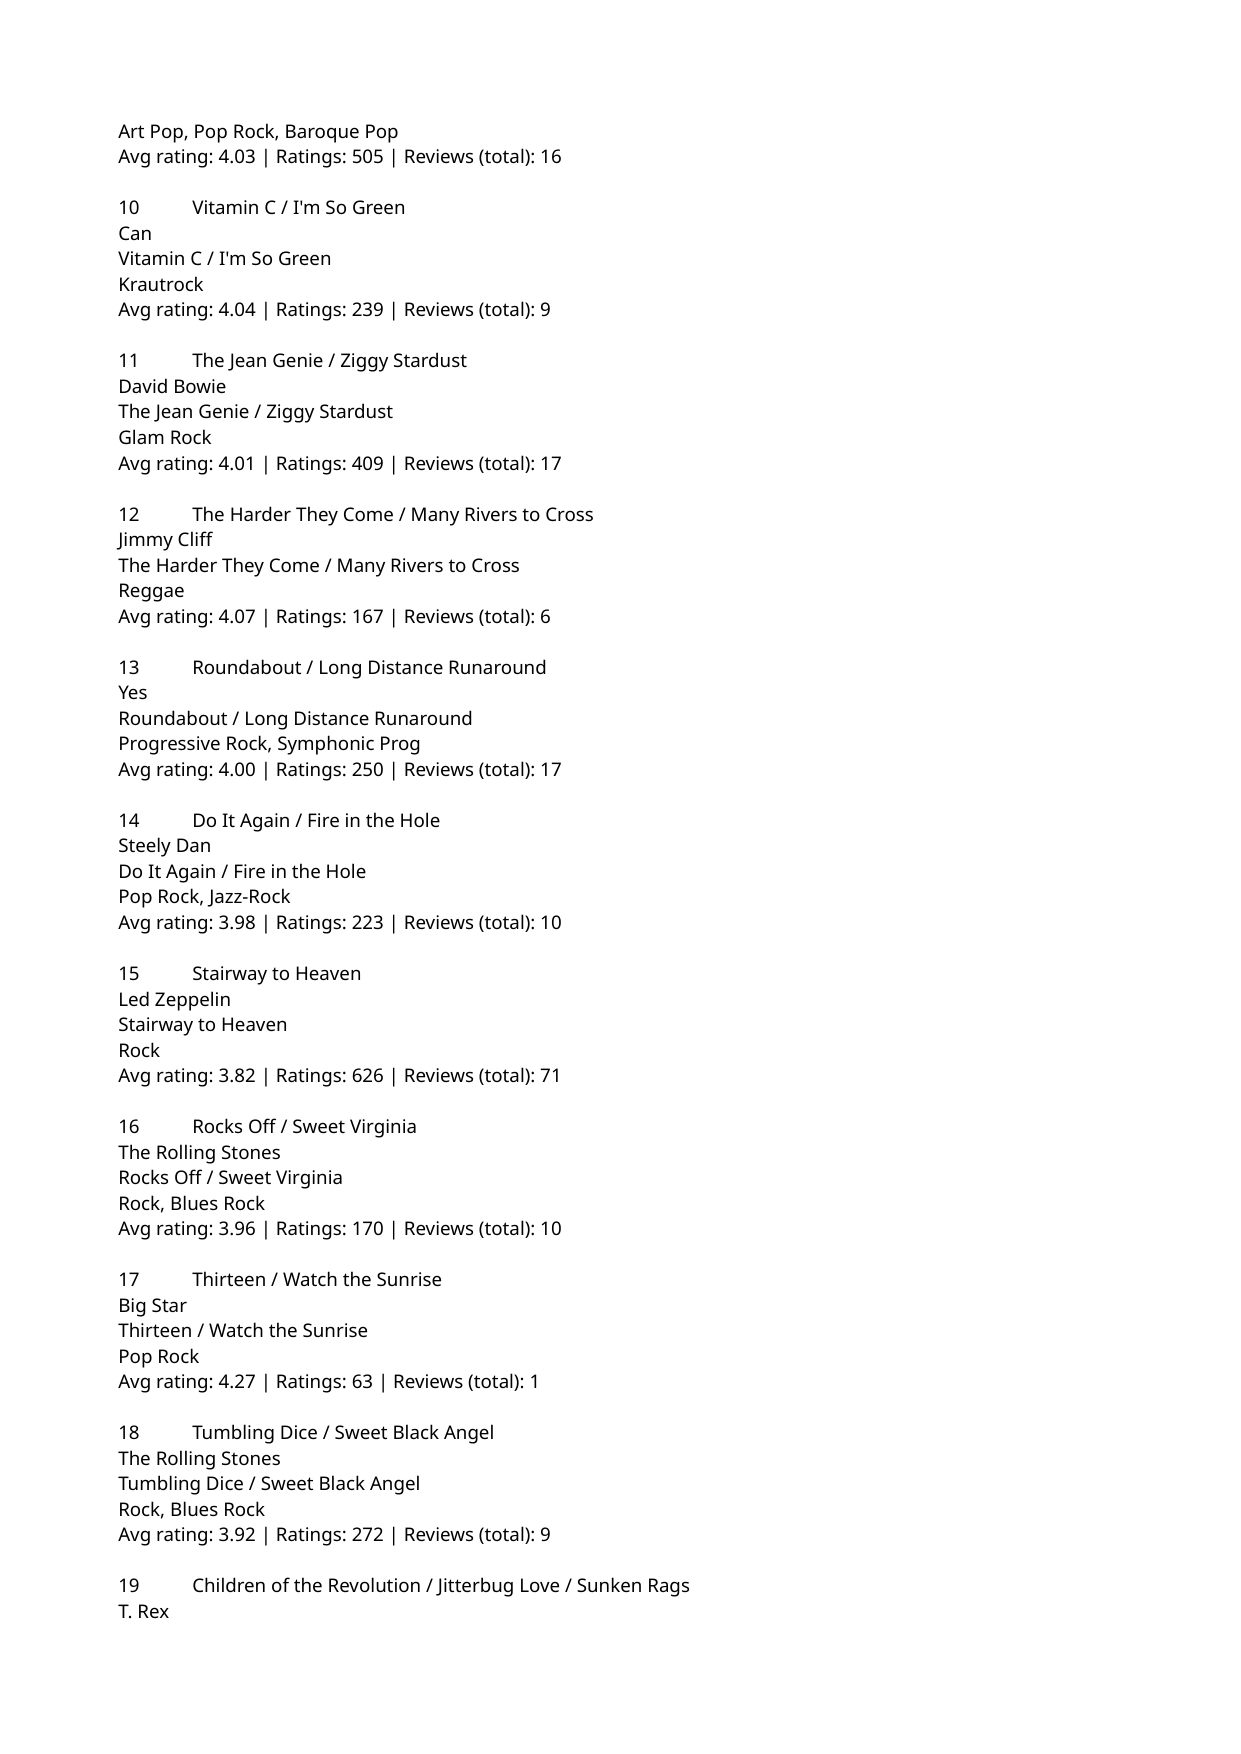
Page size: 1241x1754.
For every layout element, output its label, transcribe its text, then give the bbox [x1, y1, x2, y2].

text 15 Stairway to Heaven [118, 960, 1122, 986]
text Avg rating: 4.27 | Ratings: 63 | Reviews (total): 1 [118, 1369, 1122, 1394]
text 11 The Jean Genie / Ziggy Stardust [118, 348, 1122, 373]
text David Bowie [118, 373, 1122, 399]
text Avg rating: 3.96 | Ratings: 170 | Reviews (total): 10 [118, 1216, 1122, 1241]
text Glam Rock [118, 424, 1122, 450]
text Pop Rock [118, 1343, 1122, 1369]
text Rock, Blues Rock [118, 1496, 1122, 1522]
text Avg rating: 3.98 | Ratings: 223 | Reviews (total): 10 [118, 909, 1122, 935]
text Avg rating: 4.04 | Ratings: 239 | Reviews (total): 9 [118, 297, 1122, 322]
text 12 The Harder They Come / Many Rivers to Cross [118, 501, 1122, 526]
text Art Pop, Pop Rock, Baroque Pop [118, 118, 1122, 144]
text Jimmy Cliff [118, 526, 1122, 552]
text Rocks Off / Sweet Virginia [118, 1164, 1122, 1190]
text Roundabout / Long Distance Runaround [118, 705, 1122, 731]
text Do It Again / Fire in the Hole [118, 858, 1122, 884]
text Avg rating: 3.92 | Ratings: 272 | Reviews (total): 9 [118, 1522, 1122, 1547]
text Krautrock [118, 271, 1122, 297]
text Avg rating: 3.82 | Ratings: 626 | Reviews (total): 71 [118, 1062, 1122, 1088]
text The Rolling Stones [118, 1139, 1122, 1164]
text Reggae [118, 577, 1122, 603]
text 19 Children of the Revolution / Jitterbug Love / Sunken Rags [118, 1573, 1122, 1598]
text Led Zeppelin [118, 986, 1122, 1011]
text 18 Tumbling Dice / Sweet Black Angel [118, 1420, 1122, 1445]
text The Harder They Come / Many Rivers to Cross [118, 552, 1122, 577]
text 13 Roundabout / Long Distance Runaround [118, 654, 1122, 679]
text Yes [118, 679, 1122, 705]
text The Jean Genie / Ziggy Stardust [118, 399, 1122, 424]
text 10 Vitamin C / I'm So Green [118, 195, 1122, 220]
text Tumbling Dice / Sweet Black Angel [118, 1471, 1122, 1496]
text Steely Dan [118, 833, 1122, 858]
text Avg rating: 4.00 | Ratings: 250 | Reviews (total): 17 [118, 756, 1122, 782]
text 16 Rocks Off / Sweet Virginia [118, 1113, 1122, 1139]
text 14 Do It Again / Fire in the Hole [118, 807, 1122, 833]
text Vitamin C / I'm So Green [118, 246, 1122, 271]
text Rock, Blues Rock [118, 1190, 1122, 1216]
text Big Star [118, 1292, 1122, 1318]
text 17 Thirteen / Watch the Sunrise [118, 1267, 1122, 1292]
text Can [118, 220, 1122, 246]
text Progressive Rock, Symphonic Prog [118, 731, 1122, 756]
text Avg rating: 4.07 | Ratings: 167 | Reviews (total): 6 [118, 603, 1122, 628]
text Avg rating: 4.01 | Ratings: 409 | Reviews (total): 17 [118, 450, 1122, 475]
text Thirteen / Watch the Sunrise [118, 1318, 1122, 1343]
text Pop Rock, Jazz-Rock [118, 884, 1122, 909]
text The Rolling Stones [118, 1445, 1122, 1471]
text Stairway to Heaven [118, 1011, 1122, 1037]
text T. Rex [118, 1598, 1122, 1624]
text Avg rating: 4.03 | Ratings: 505 | Reviews (total): 16 [118, 144, 1122, 169]
text Rock [118, 1037, 1122, 1062]
